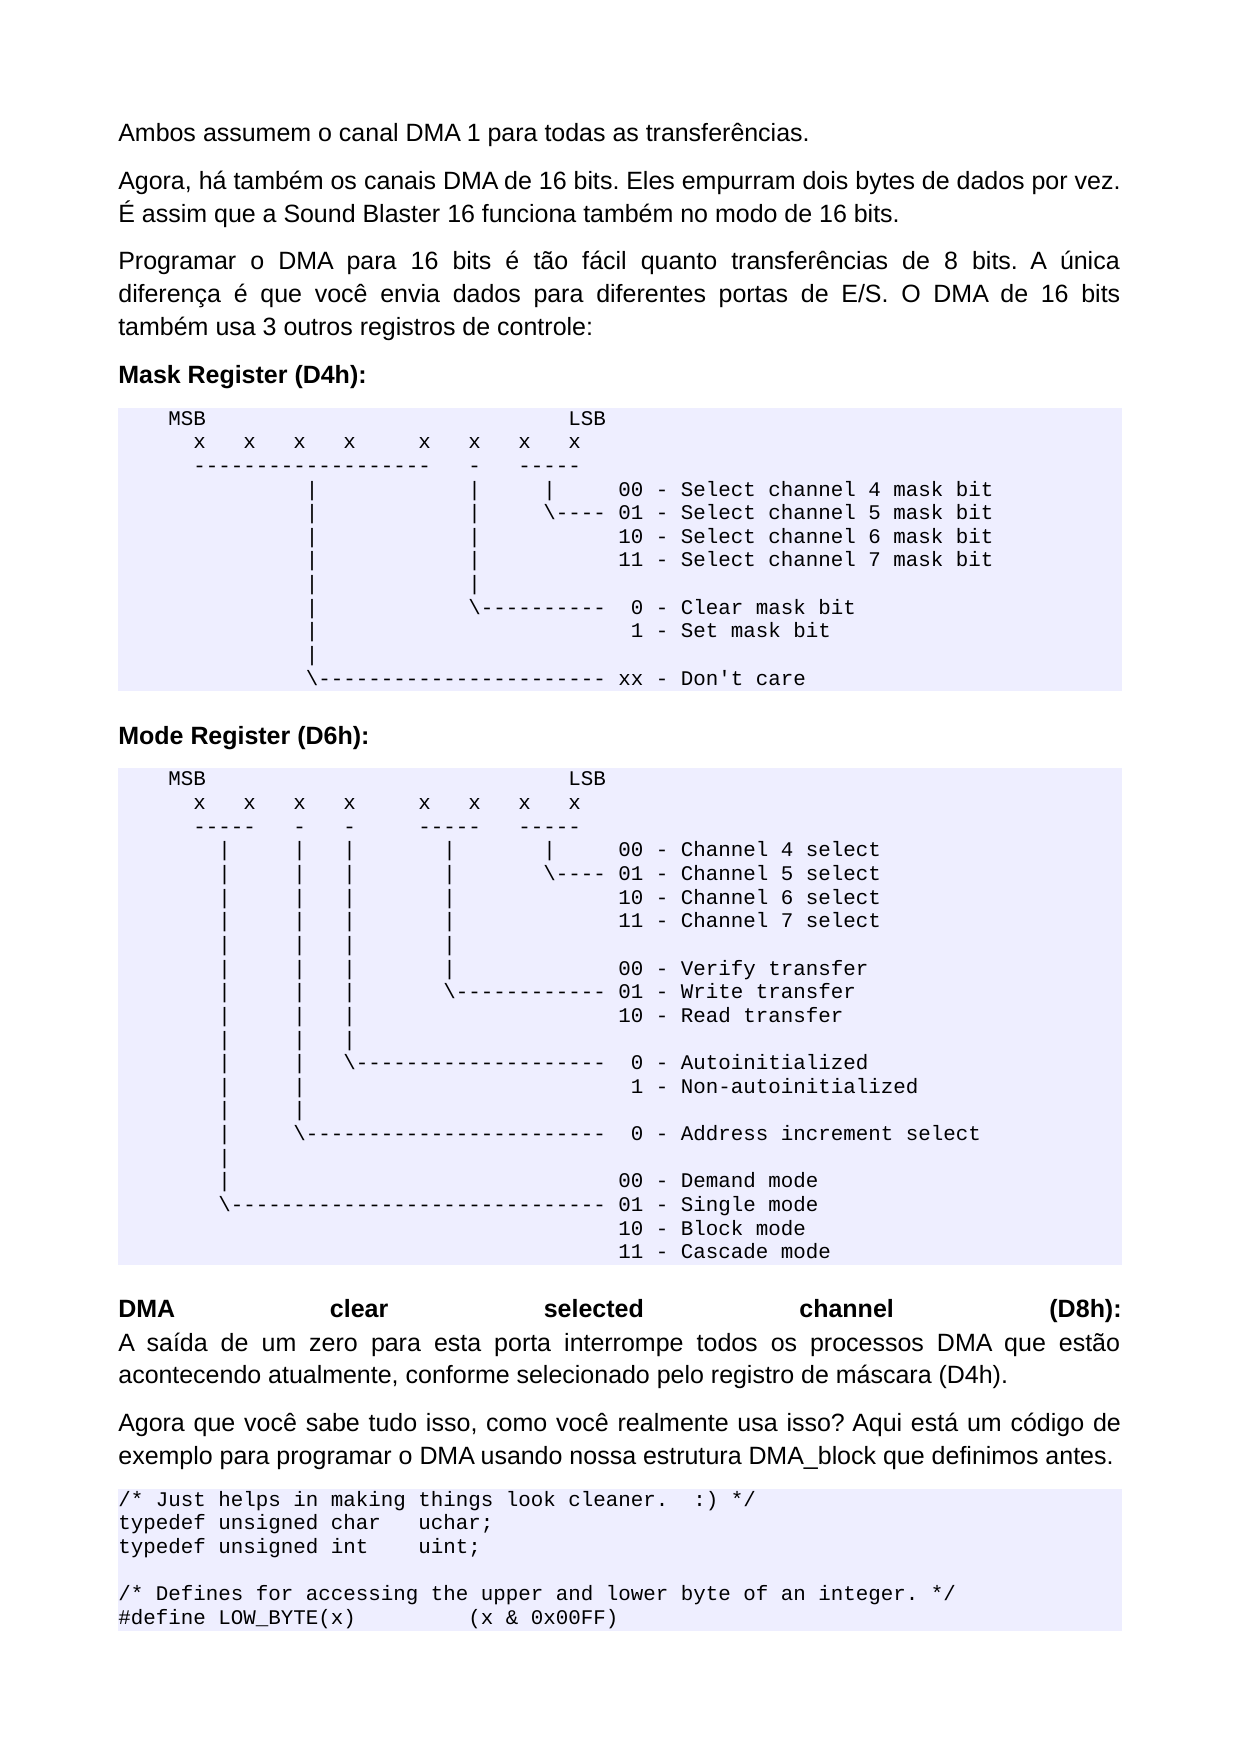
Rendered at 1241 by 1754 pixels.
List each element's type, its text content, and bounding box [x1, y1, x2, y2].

text Agora, há também os canais DMA de 16 bits. Eles empurram dois bytes de dados por vez. É assim que a Sound Blaster 16 funciona também no modo de 16 bits. [118, 166, 1122, 227]
text | | | | [118, 934, 1122, 958]
text | | \---- 01 - Select channel 5 mask bit [118, 502, 1122, 526]
text MSB LSB [118, 408, 1122, 431]
text | | | | 11 - Channel 7 select [118, 910, 1122, 934]
text typedef unsigned int uint; [118, 1536, 1122, 1560]
text | \------------------------ 0 - Address increment select [118, 1123, 1122, 1147]
text DMA clear selected channel (D8h): A saída de um zero para esta porta interrompe todos os processos DMA que estão acontecendo atualmente, conforme selecionado pelo registro de máscara (D4h). [118, 1294, 1122, 1389]
text Mask Register (D4h): [118, 360, 1122, 389]
text /* Just helps in making things look cleaner. :) */ [118, 1489, 1122, 1512]
text Agora que você sabe tudo isso, como você realmente usa isso? Aqui está um código de exemplo para programar o DMA usando nossa estrutura DMA_block que definimos antes. [118, 1408, 1122, 1470]
text | | | 00 - Select channel 4 mask bit [118, 478, 1122, 502]
text | | \-------------------- 0 - Autoinitialized [118, 1052, 1122, 1076]
text ----- - - ----- ----- [118, 816, 1122, 839]
text Programar o DMA para 16 bits é tão fácil quanto transferências de 8 bits. A única diferença é que você envia dados para diferentes portas de E/S. O DMA de 16 bits também usa 3 outros registros de controle: [118, 246, 1122, 341]
text x x x x x x x x [118, 792, 1122, 816]
text | [118, 644, 1122, 668]
text | | 11 - Select channel 7 mask bit [118, 549, 1122, 573]
text | | | 10 - Read transfer [118, 1005, 1122, 1028]
text | | 10 - Select channel 6 mask bit [118, 526, 1122, 549]
text | | [118, 573, 1122, 597]
text \----------------------- xx - Don't care [118, 668, 1122, 691]
text | | [118, 1099, 1122, 1123]
text Mode Register (D6h): [118, 721, 1122, 749]
text 10 - Block mode [118, 1218, 1122, 1241]
text | 00 - Demand mode [118, 1170, 1122, 1194]
text x x x x x x x x [118, 431, 1122, 455]
text | | | | 10 - Channel 6 select [118, 887, 1122, 910]
text | \---------- 0 - Clear mask bit [118, 597, 1122, 620]
text | 1 - Set mask bit [118, 620, 1122, 644]
text MSB LSB [118, 768, 1122, 792]
text 11 - Cascade mode [118, 1241, 1122, 1265]
text #define LOW_BYTE(x) (x & 0x00FF) [118, 1607, 1122, 1631]
text \------------------------------ 01 - Single mode [118, 1194, 1122, 1218]
text | | | [118, 1028, 1122, 1052]
text | | | | | 00 - Channel 4 select [118, 839, 1122, 863]
text /* Defines for accessing the upper and lower byte of an integer. */ [118, 1583, 1122, 1607]
text | [118, 1147, 1122, 1170]
text | | | | \---- 01 - Channel 5 select [118, 863, 1122, 887]
text | | | | 00 - Verify transfer [118, 958, 1122, 981]
text | | | \------------ 01 - Write transfer [118, 981, 1122, 1005]
text | | 1 - Non-autoinitialized [118, 1076, 1122, 1099]
text typedef unsigned char uchar; [118, 1512, 1122, 1536]
text Ambos assumem o canal DMA 1 para todas as transferências. [118, 118, 1122, 147]
text ------------------- - ----- [118, 455, 1122, 478]
